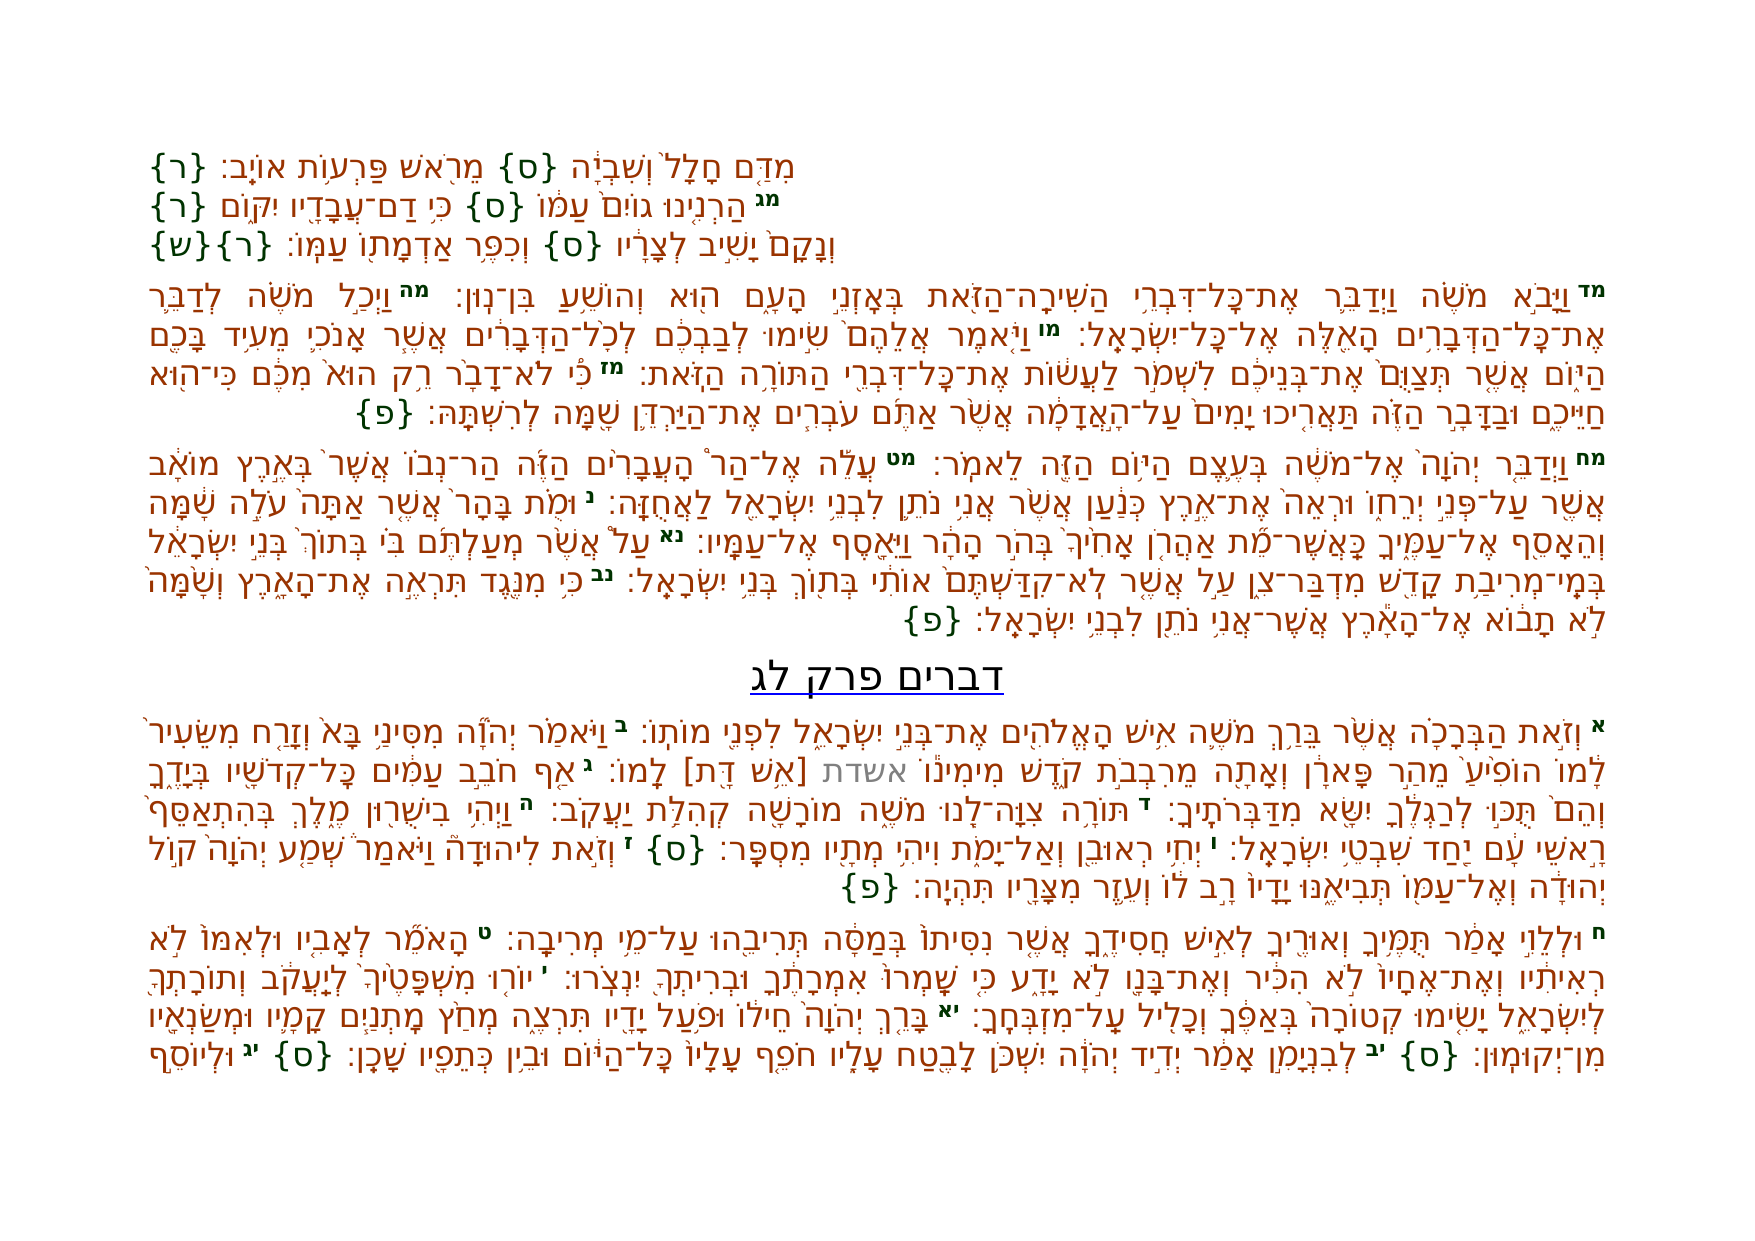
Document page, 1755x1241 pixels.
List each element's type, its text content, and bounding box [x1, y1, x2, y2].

text מִדַּ֤ם חָלָל֙ וְשִׁבְיָ֔ה {ס} מֵרֹ֖אשׁ פַּרְע֥וֹת אוֹיֵֽב׃ {ר} מג הַרְנִ֤ינוּ גוֹיִם֙ עַמּ֔וֹ {ס} כִּ֥י דַם־עֲבָדָ֖יו יִקּ֑וֹם {ר} וְנָקָם֙ יָשִׁ֣יב לְצָרָ֔יו {ס} וְכִפֶּ֥ר אַדְמָת֖וֹ עַמּֽוֹ׃ {ר}{ש} [148, 148, 1606, 264]
text ח וּלְלֵוִ֣י אָמַ֔ר תֻּמֶּ֥יךָ וְאוּרֶ֖יךָ לְאִ֣ישׁ חֲסִידֶ֑ךָ אֲשֶׁ֤ר נִסִּיתוֹ֙ בְּמַסָּ֔ה תְּרִיבֵ֖הוּ עַל־מֵ֥י מְרִיבָֽה׃ ט הָאֹמֵ֞ר לְאָבִ֤יו וּלְאִמּוֹ֙ לֹ֣א רְאִיתִ֔יו וְאֶת־אֶחָיו֙ לֹ֣א הִכִּ֔יר וְאֶת־בָּנָ֖ו לֹ֣א יָדָ֑ע כִּ֤י שָֽׁמְרוּ֙ אִמְרָתֶ֔ךָ וּבְרִיתְךָ֖ יִנְצֹֽרוּ׃ י יוֹר֤וּ מִשְׁפָּטֶ֙יךָ֙ לְיַֽעֲקֹ֔ב וְתוֹרָתְךָ֖ לְיִשְׂרָאֵ֑ל יָשִׂ֤ימוּ קְטוֹרָה֙ בְּאַפֶּ֔ךָ וְכָלִ֖יל עַֽל־מִזְבְּחֶֽךָ׃ יא בָּרֵ֤ךְ יְהֹוָה֙ חֵיל֔וֹ וּפֹ֥עַל יָדָ֖יו תִּרְצֶ֑ה מְחַ֨ץ מׇתְנַ֧יִם קָמָ֛יו וּמְשַׂנְאָ֖יו מִן־יְקוּמֽוּן׃ {ס} יב לְבִנְיָמִ֣ן אָמַ֔ר יְדִ֣יד יְהֹוָ֔ה יִשְׁכֹּ֥ן לָבֶ֖טַח עָלָ֑יו חֹפֵ֤ף עָלָיו֙ כׇּל־הַיּ֔וֹם וּבֵ֥ין כְּתֵפָ֖יו שָׁכֵֽן׃ {ס} יג וּלְיוֹסֵ֣ף [148, 919, 1606, 1075]
text א וְזֹ֣את הַבְּרָכָ֗ה אֲשֶׁ֨ר בֵּרַ֥ךְ מֹשֶׁ֛ה אִ֥ישׁ הָאֱלֹהִ֖ים אֶת־בְּנֵ֣י יִשְׂרָאֵ֑ל לִפְנֵ֖י מוֹתֽוֹ׃ ב וַיֹּאמַ֗ר יְהֹוָ֞ה מִסִּינַ֥י בָּא֙ וְזָרַ֤ח מִשֵּׂעִיר֙ לָ֔מוֹ הוֹפִ֙יעַ֙ מֵהַ֣ר פָּארָ֔ן וְאָתָ֖ה מֵרִבְבֹ֣ת קֹ֑דֶשׁ מִימִינ֕וֹ אשדת [אֵ֥שׁ דָּ֖ת] לָֽמוֹ׃ ג אַ֚ף חֹבֵ֣ב עַמִּ֔ים כׇּל־קְדֹשָׁ֖יו בְּיָדֶ֑ךָ וְהֵם֙ תֻּכּ֣וּ לְרַגְלֶ֔ךָ יִשָּׂ֖א מִדַּבְּרֹתֶֽיךָ׃ ד תּוֹרָ֥ה צִוָּה־לָ֖נוּ מֹשֶׁ֑ה מוֹרָשָׁ֖ה קְהִלַּ֥ת יַעֲקֹֽב׃ ה וַיְהִ֥י בִישֻׁר֖וּן מֶ֑לֶךְ בְּהִתְאַסֵּף֙ רָ֣אשֵׁי עָ֔ם יַ֖חַד שִׁבְטֵ֥י יִשְׂרָאֵֽל׃ ו יְחִ֥י רְאוּבֵ֖ן וְאַל־יָמֹ֑ת וִיהִ֥י מְתָ֖יו מִסְפָּֽר׃ {ס} ז וְזֹ֣את לִיהוּדָה֮ וַיֹּאמַר֒ שְׁמַ֤ע יְהֹוָה֙ ק֣וֹל יְהוּדָ֔ה וְאֶל־עַמּ֖וֹ תְּבִיאֶ֑נּוּ יָדָיו֙ רָ֣ב ל֔וֹ וְעֵ֥זֶר מִצָּרָ֖יו תִּהְיֶֽה׃ {פ} [148, 712, 1606, 907]
text מד וַיָּבֹ֣א מֹשֶׁ֗ה וַיְדַבֵּ֛ר אֶת־כׇּל־דִּבְרֵ֥י הַשִּׁירָֽה־הַזֹּ֖את בְּאׇזְנֵ֣י הָעָ֑ם ה֖וּא וְהוֹשֵׁ֥עַ בִּן־נֽוּן׃ מה וַיְכַ֣ל מֹשֶׁ֗ה לְדַבֵּ֛ר אֶת־כׇּל־הַדְּבָרִ֥ים הָאֵ֖לֶּה אֶל־כׇּל־יִשְׂרָאֵֽל׃ מו וַיֹּ֤אמֶר אֲלֵהֶם֙ שִׂ֣ימוּ לְבַבְכֶ֔ם לְכׇ֨ל־הַדְּבָרִ֔ים אֲשֶׁ֧ר אָנֹכִ֛י מֵעִ֥יד בָּכֶ֖ם הַיּ֑וֹם אֲשֶׁ֤ר תְּצַוֻּם֙ אֶת־בְּנֵיכֶ֔ם לִשְׁמֹ֣ר לַעֲשׂ֔וֹת אֶת־כׇּל־דִּבְרֵ֖י הַתּוֹרָ֥ה הַזֹּֽאת׃ מז כִּ֠י לֹא־דָבָ֨ר רֵ֥ק הוּא֙ מִכֶּ֔ם כִּי־ה֖וּא חַיֵּיכֶ֑ם וּבַדָּבָ֣ר הַזֶּ֗ה תַּאֲרִ֤יכוּ יָמִים֙ עַל־הָ֣אֲדָמָ֔ה אֲשֶׁ֨ר אַתֶּ֜ם עֹבְרִ֧ים אֶת־הַיַּרְדֵּ֛ן שָׁ֖מָּה לְרִשְׁתָּֽהּ׃ {פ} [148, 277, 1606, 432]
text דברים פרק לג [148, 651, 1606, 700]
text מח וַיְדַבֵּ֤ר יְהֹוָה֙ אֶל־מֹשֶׁ֔ה בְּעֶ֛צֶם הַיּ֥וֹם הַזֶּ֖ה לֵאמֹֽר׃ מט עֲלֵ֡ה אֶל־הַר֩ הָעֲבָרִ֨ים הַזֶּ֜ה הַר־נְב֗וֹ אֲשֶׁר֙ בְּאֶ֣רֶץ מוֹאָ֔ב אֲשֶׁ֖ר עַל־פְּנֵ֣י יְרֵח֑וֹ וּרְאֵה֙ אֶת־אֶ֣רֶץ כְּנַ֔עַן אֲשֶׁ֨ר אֲנִ֥י נֹתֵ֛ן לִבְנֵ֥י יִשְׂרָאֵ֖ל לַאֲחֻזָּֽה׃ נ וּמֻ֗ת בָּהָר֙ אֲשֶׁ֤ר אַתָּה֙ עֹלֶ֣ה שָׁ֔מָּה וְהֵאָסֵ֖ף אֶל־עַמֶּ֑יךָ כַּֽאֲשֶׁר־מֵ֞ת אַהֲרֹ֤ן אָחִ֙יךָ֙ בְּהֹ֣ר הָהָ֔ר וַיֵּאָ֖סֶף אֶל־עַמָּֽיו׃ נא עַל֩ אֲשֶׁ֨ר מְעַלְתֶּ֜ם בִּ֗י בְּתוֹךְ֙ בְּנֵ֣י יִשְׂרָאֵ֔ל בְּמֵֽי־מְרִיבַ֥ת קָדֵ֖שׁ מִדְבַּר־צִ֑ן עַ֣ל אֲשֶׁ֤ר לֹֽא־קִדַּשְׁתֶּם֙ אוֹתִ֔י בְּת֖וֹךְ בְּנֵ֥י יִשְׂרָאֵֽל׃ נב כִּ֥י מִנֶּ֖גֶד תִּרְאֶ֣ה אֶת־הָאָ֑רֶץ וְשָׁ֙מָּה֙ לֹ֣א תָב֔וֹא אֶל־הָאָ֕רֶץ אֲשֶׁר־אֲנִ֥י נֹתֵ֖ן לִבְנֵ֥י יִשְׂרָאֵֽל׃ {פ} [148, 445, 1606, 639]
